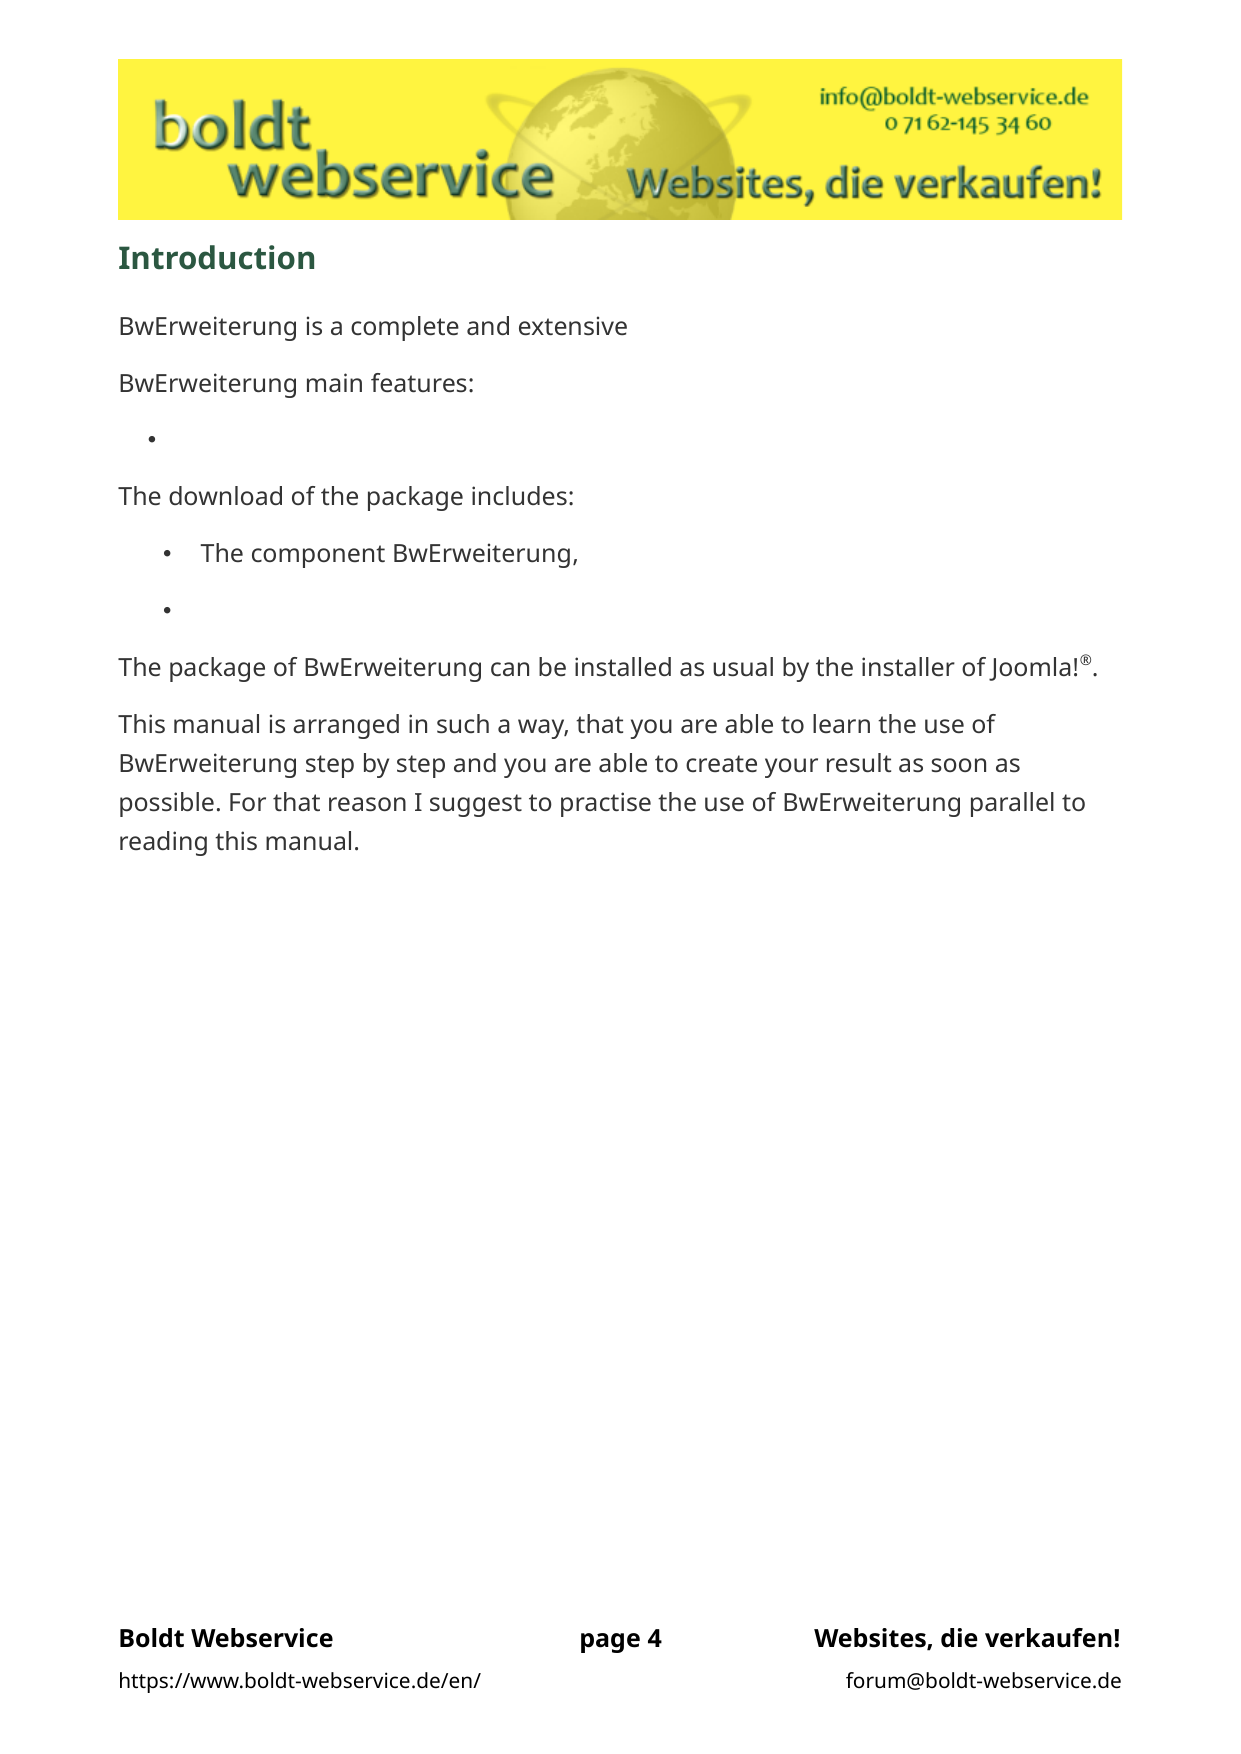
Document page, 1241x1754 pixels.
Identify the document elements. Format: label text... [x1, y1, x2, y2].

picture [118, 59, 1123, 220]
text BwErweiterung main features: [118, 365, 1122, 399]
text This manual is arranged in such a way, that you are able to learn the use of BwErweiterung step by step and you are able to create your result as soon as possible. For that reason I suggest to practise the use of BwErweiterung parallel to reading this manual. [118, 706, 1122, 858]
subtitle Introduction [118, 236, 1122, 279]
list The component BwErweiterung, [163, 536, 1122, 570]
text The download of the package includes: [118, 479, 1122, 513]
text The package of BwErweiterung can be installed as usual by the installer of Joomla!®. [118, 649, 1122, 684]
text BwErweiterung is a complete and extensive [118, 308, 1122, 342]
